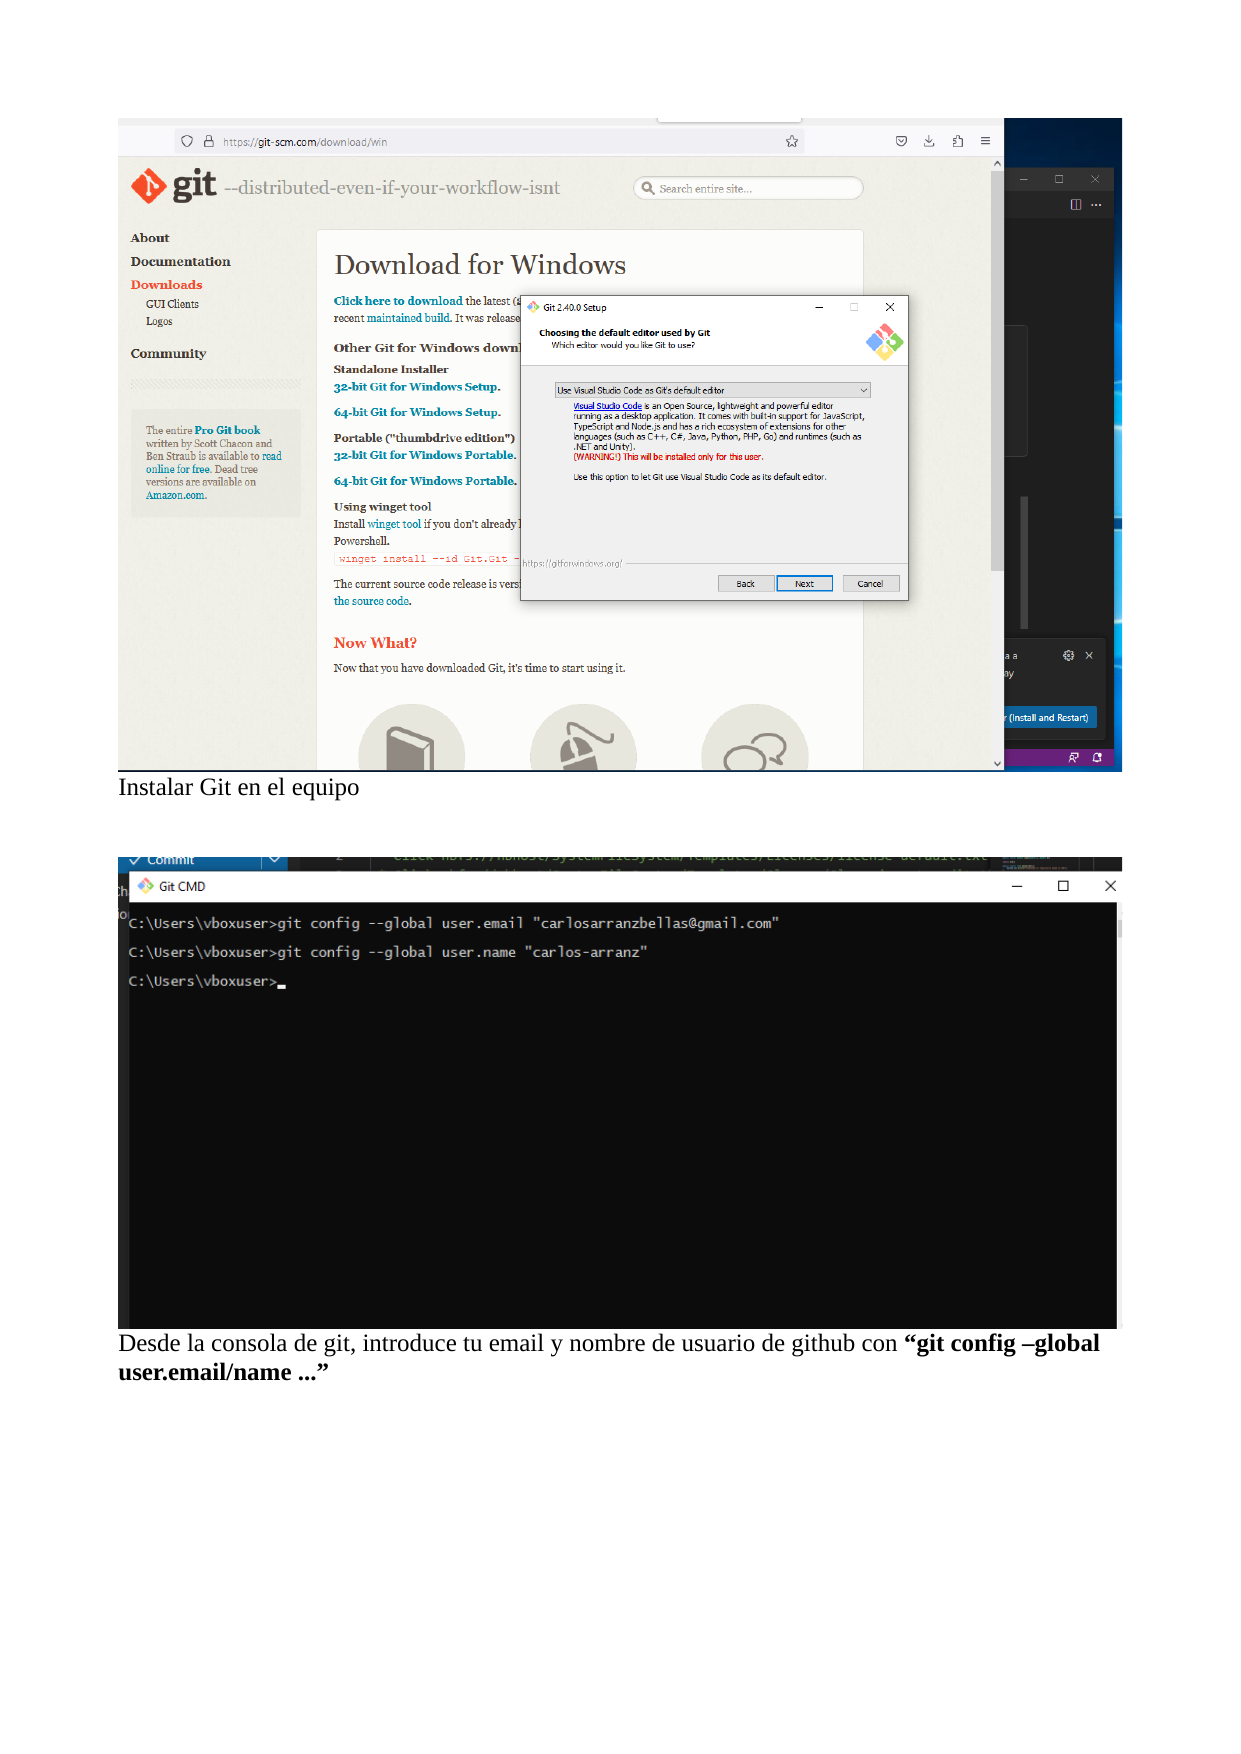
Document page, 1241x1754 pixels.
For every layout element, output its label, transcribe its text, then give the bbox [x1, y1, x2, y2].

picture [118, 857, 1123, 1329]
picture [118, 118, 1123, 772]
text Instalar Git en el equipo [118, 772, 1122, 800]
text Desde la consola de git, introduce tu email y nombre de usuario de github con “git config –global user.email/name ...” [118, 1329, 1122, 1386]
